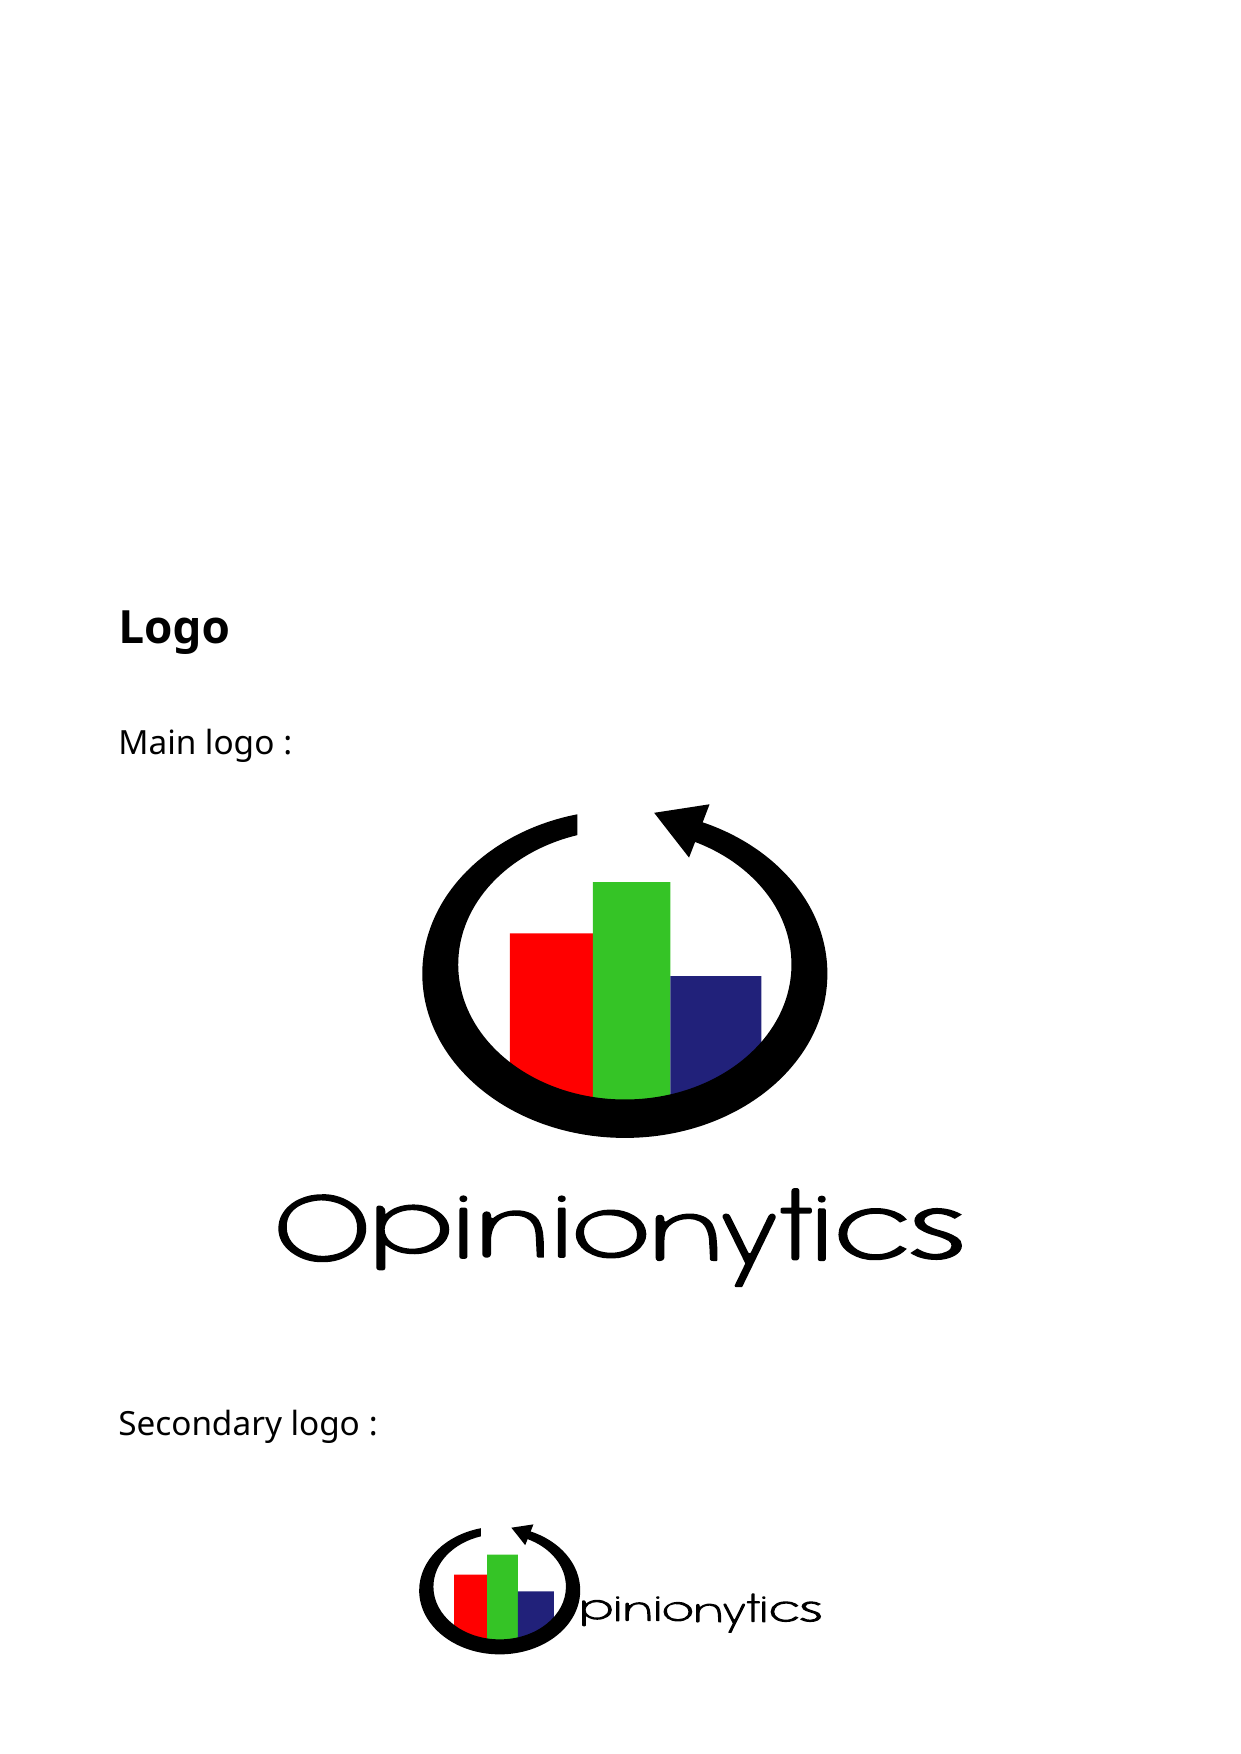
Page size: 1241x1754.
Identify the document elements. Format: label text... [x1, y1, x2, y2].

text Main logo : [118, 719, 1122, 764]
text Secondary logo : [118, 1399, 1122, 1445]
text Logo [118, 594, 1122, 657]
